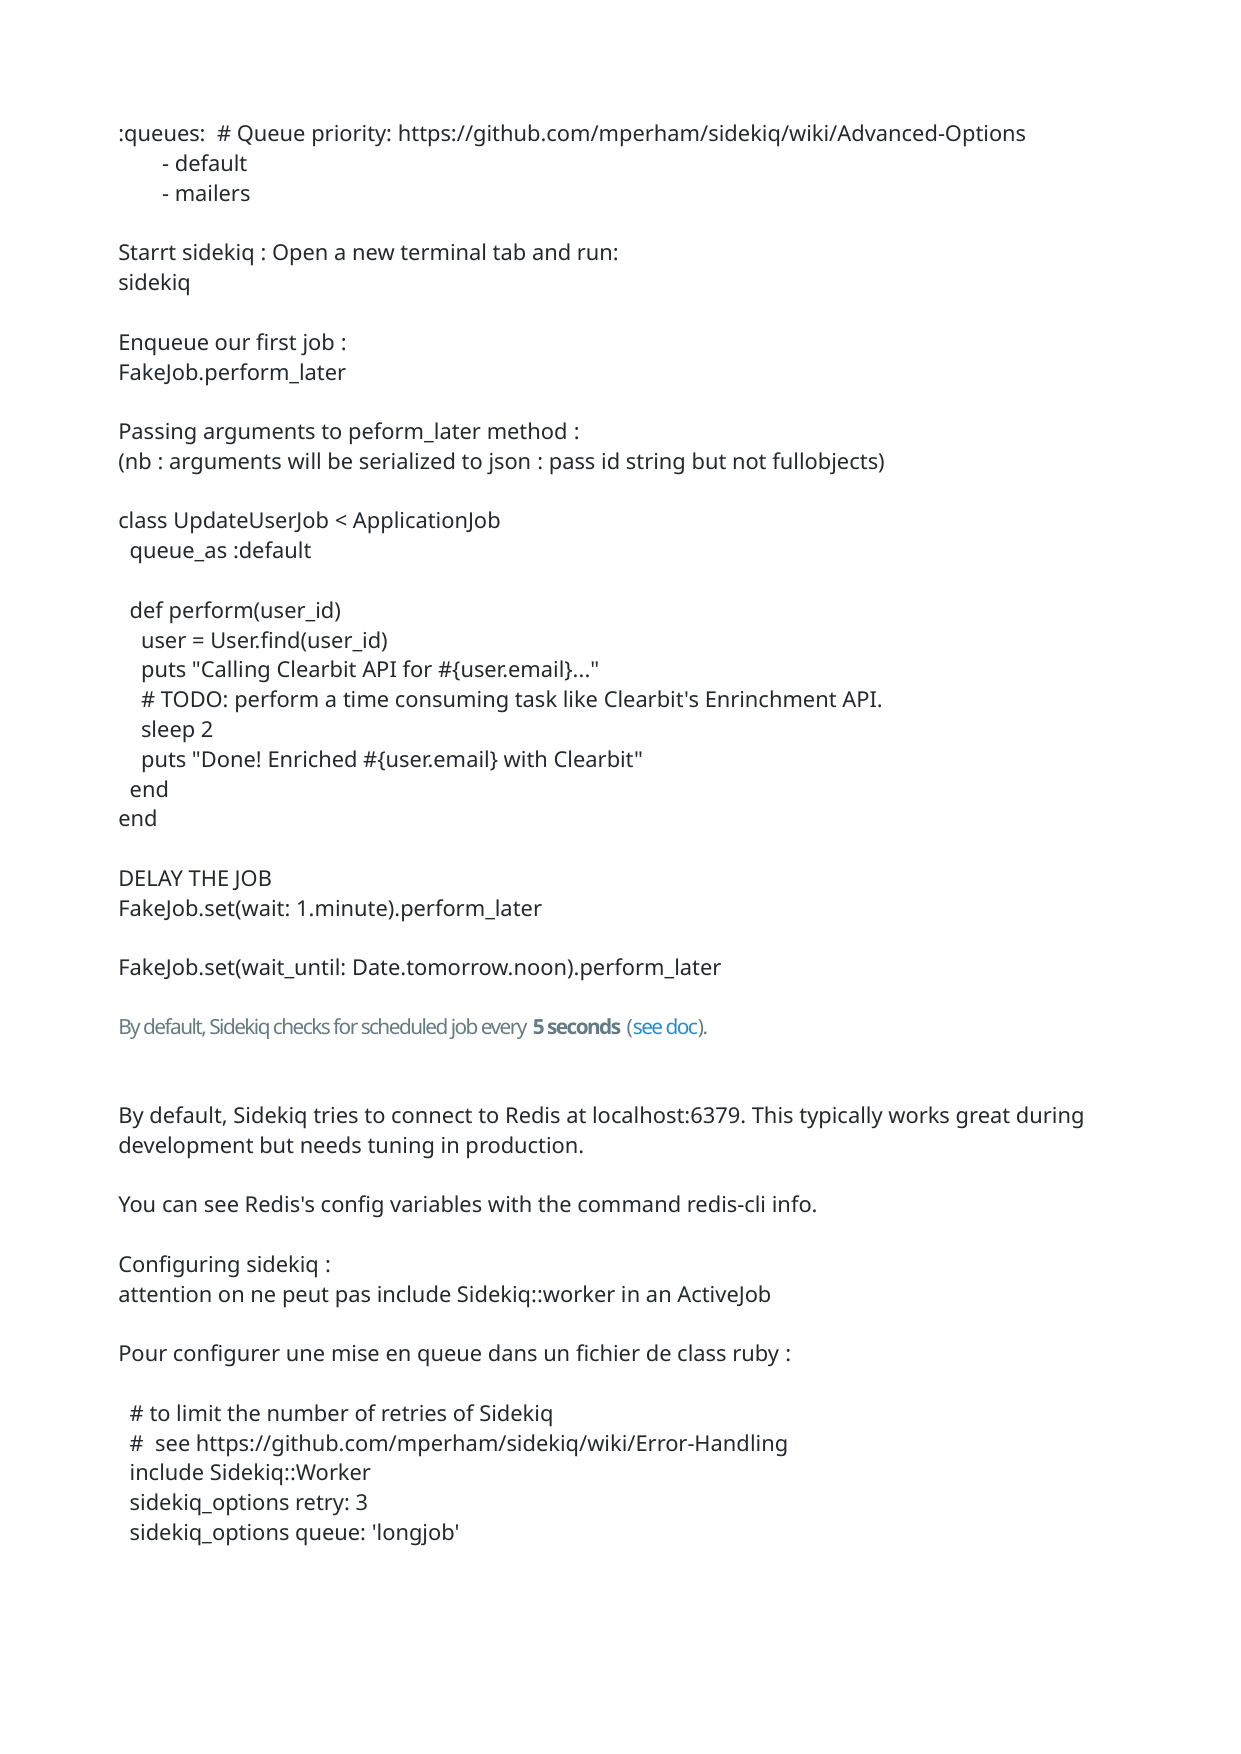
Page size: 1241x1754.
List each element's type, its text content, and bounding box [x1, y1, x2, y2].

text - mailers [118, 178, 1122, 207]
text DELAY THE JOB [118, 863, 1122, 893]
text FakeJob.set(wait: 1.minute).perform_later [118, 893, 1122, 922]
text attention on ne peut pas include Sidekiq::worker in an ActiveJob [118, 1279, 1122, 1308]
text sidekiq [118, 267, 1122, 297]
text # TODO: perform a time consuming task like Clearbit's Enrinchment API. [118, 684, 1122, 714]
text By default, Sidekiq checks for scheduled job every 5 seconds (see doc). [118, 1012, 1122, 1040]
text You can see Redis's config variables with the command redis-cli info. [118, 1189, 1122, 1219]
text # see https://github.com/mperham/sidekiq/wiki/Error-Handling [118, 1428, 1122, 1457]
text queue_as :default [118, 535, 1122, 565]
text def perform(user_id) [118, 595, 1122, 624]
text class UpdateUserJob < ApplicationJob [118, 505, 1122, 535]
text :queues: # Queue priority: https://github.com/mperham/sidekiq/wiki/Advanced-Options [118, 118, 1122, 148]
text sidekiq_options queue: 'longjob' [118, 1517, 1122, 1547]
text Pour configurer une mise en queue dans un fichier de class ruby : [118, 1338, 1122, 1368]
text end [118, 803, 1122, 833]
text - default [118, 148, 1122, 178]
text Passing arguments to peform_later method : [118, 416, 1122, 446]
text puts "Calling Clearbit API for #{user.email}..." [118, 654, 1122, 684]
text FakeJob.perform_later [118, 356, 1122, 386]
text sleep 2 [118, 714, 1122, 744]
text end [118, 773, 1122, 803]
text # to limit the number of retries of Sidekiq [118, 1398, 1122, 1428]
text user = User.find(user_id) [118, 624, 1122, 654]
text FakeJob.set(wait_until: Date.tomorrow.noon).perform_later [118, 952, 1122, 982]
text sidekiq_options retry: 3 [118, 1487, 1122, 1517]
text (nb : arguments will be serialized to json : pass id string but not fullobjects) [118, 446, 1122, 476]
text Configuring sidekiq : [118, 1249, 1122, 1279]
text By default, Sidekiq tries to connect to Redis at localhost:6379. This typically works great during development but needs tuning in production. [118, 1100, 1122, 1159]
text Starrt sidekiq : Open a new terminal tab and run: [118, 237, 1122, 267]
text Enqueue our first job : [118, 327, 1122, 356]
text puts "Done! Enriched #{user.email} with Clearbit" [118, 744, 1122, 773]
text include Sidekiq::Worker [118, 1457, 1122, 1487]
